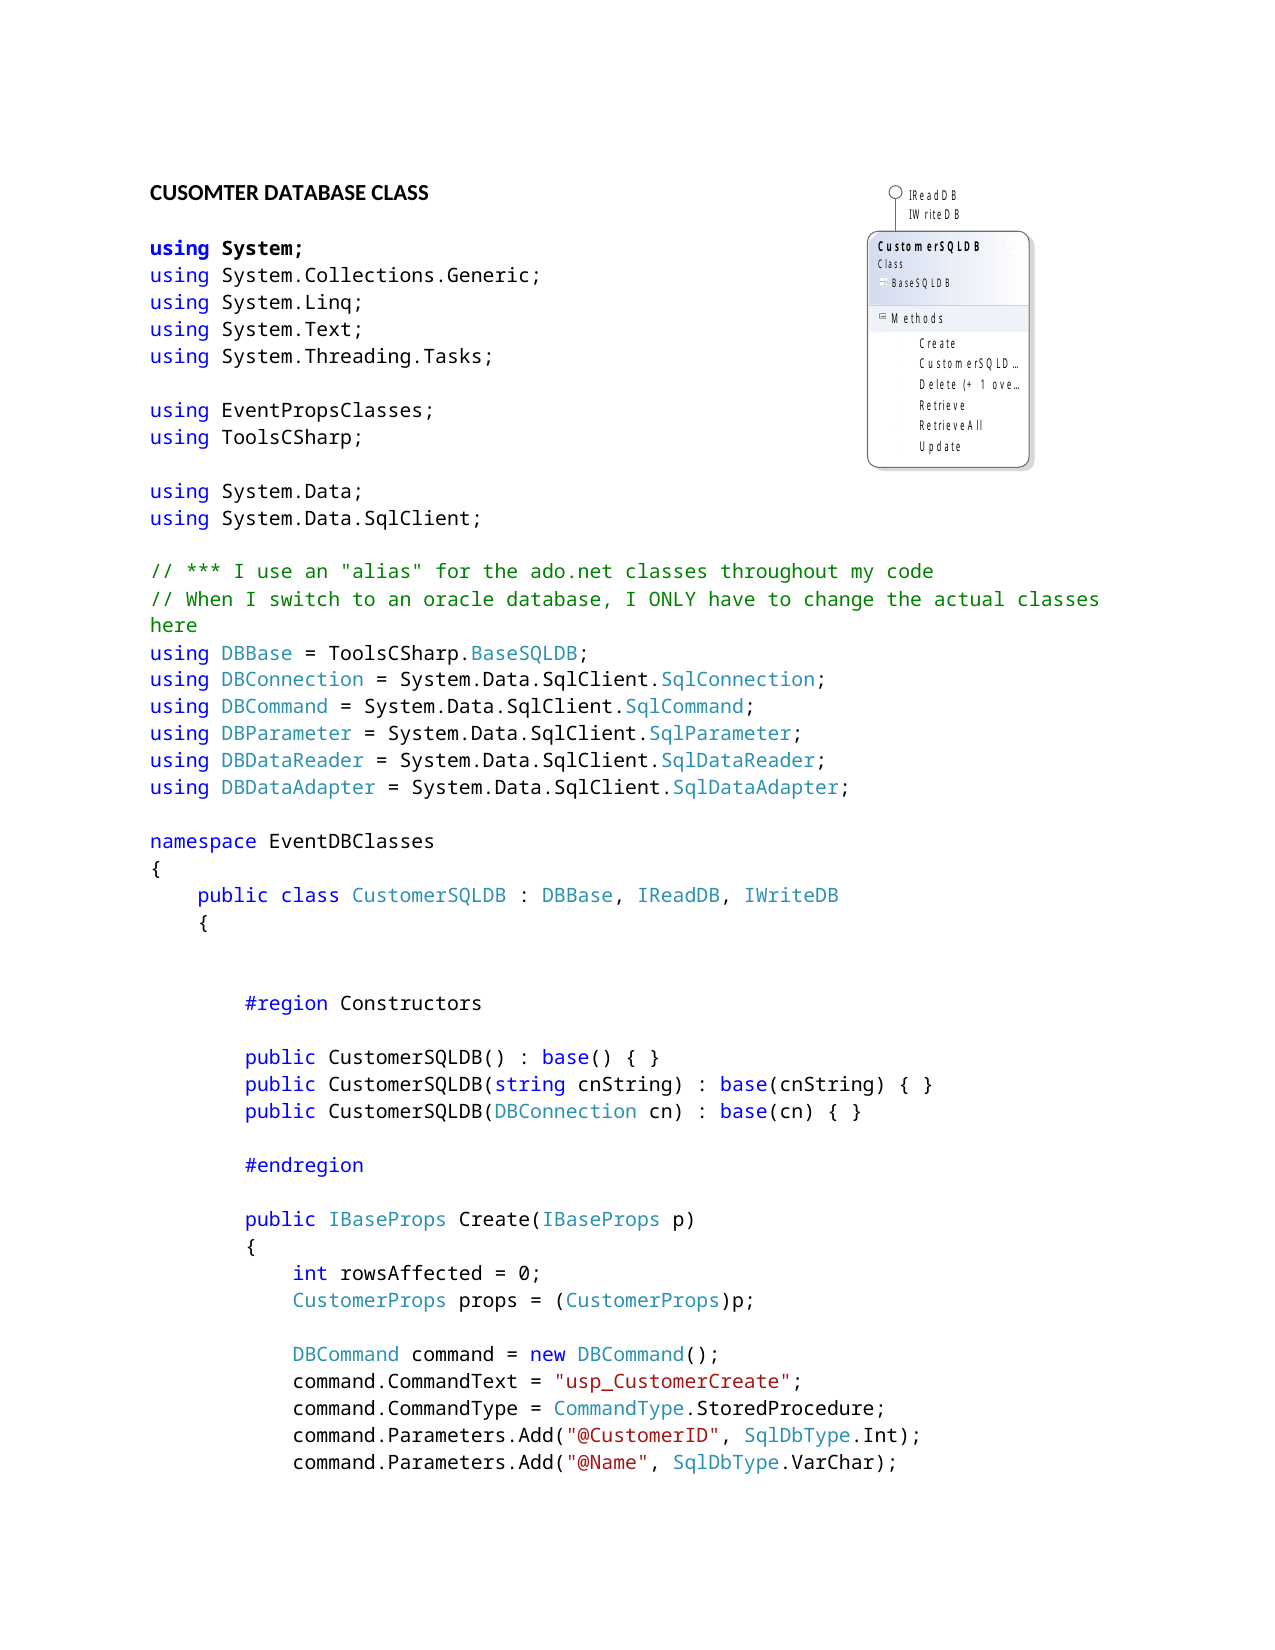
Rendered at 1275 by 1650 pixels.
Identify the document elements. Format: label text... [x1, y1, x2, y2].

text using DBBase = ToolsCSharp.BaseSQLDB; [150, 639, 1125, 666]
text public CustomerSQLDB() : base() { } [150, 1043, 1125, 1070]
text using DBDataReader = System.Data.SqlClient.SqlDataReader; [150, 747, 1125, 774]
text command.Parameters.Add("@Name", SqlDbType.VarChar); [150, 1448, 1125, 1475]
text { [150, 854, 1125, 882]
text [1040, 396, 1125, 423]
text command.CommandText = "usp_CustomerCreate"; [150, 1367, 1125, 1394]
text command.CommandType = CommandType.StoredProcedure; [150, 1394, 1125, 1421]
text [1040, 342, 1125, 369]
text [1040, 315, 1125, 342]
text public CustomerSQLDB(string cnString) : base(cnString) { } [150, 1070, 1125, 1097]
text [1040, 261, 1125, 288]
text public CustomerSQLDB(DBConnection cn) : base(cn) { } [150, 1097, 1125, 1124]
text DBCommand command = new DBCommand(); [150, 1340, 1125, 1367]
text namespace EventDBClasses [150, 828, 1125, 854]
text [1040, 178, 1125, 206]
text #region Constructors [150, 989, 1125, 1016]
text using System.Text; [150, 315, 857, 342]
text CUSOMTER DATABASE CLASS [150, 178, 857, 206]
text using System.Linq; [150, 288, 857, 315]
text [1040, 234, 1125, 261]
text { [150, 1232, 1125, 1259]
text int rowsAffected = 0; [150, 1259, 1125, 1286]
text command.Parameters.Add("@CustomerID", SqlDbType.Int); [150, 1421, 1125, 1448]
text using DBConnection = System.Data.SqlClient.SqlConnection; [150, 666, 1125, 693]
text using System.Collections.Generic; [150, 261, 857, 288]
text using DBParameter = System.Data.SqlClient.SqlParameter; [150, 720, 1125, 747]
text using DBCommand = System.Data.SqlClient.SqlCommand; [150, 693, 1125, 720]
text public class CustomerSQLDB : DBBase, IReadDB, IWriteDB [150, 882, 1125, 908]
text { [150, 908, 1125, 936]
text [1040, 288, 1125, 315]
text using System; [150, 234, 857, 261]
text using DBDataAdapter = System.Data.SqlClient.SqlDataAdapter; [150, 774, 1125, 801]
text [1040, 423, 1125, 450]
text using System.Data.SqlClient; [150, 504, 1125, 531]
text using ToolsCSharp; [150, 423, 857, 450]
text // *** I use an "alias" for the ado.net classes throughout my code [150, 558, 1125, 585]
text using EventPropsClasses; [150, 396, 857, 423]
text using System.Data; [150, 477, 1125, 504]
text using System.Threading.Tasks; [150, 342, 857, 369]
text // When I switch to an oracle database, I ONLY have to change the actual classes here [150, 585, 1125, 639]
text public IBaseProps Create(IBaseProps p) [150, 1205, 1125, 1232]
text CustomerProps props = (CustomerProps)p; [150, 1286, 1125, 1313]
text #endregion [150, 1151, 1125, 1178]
